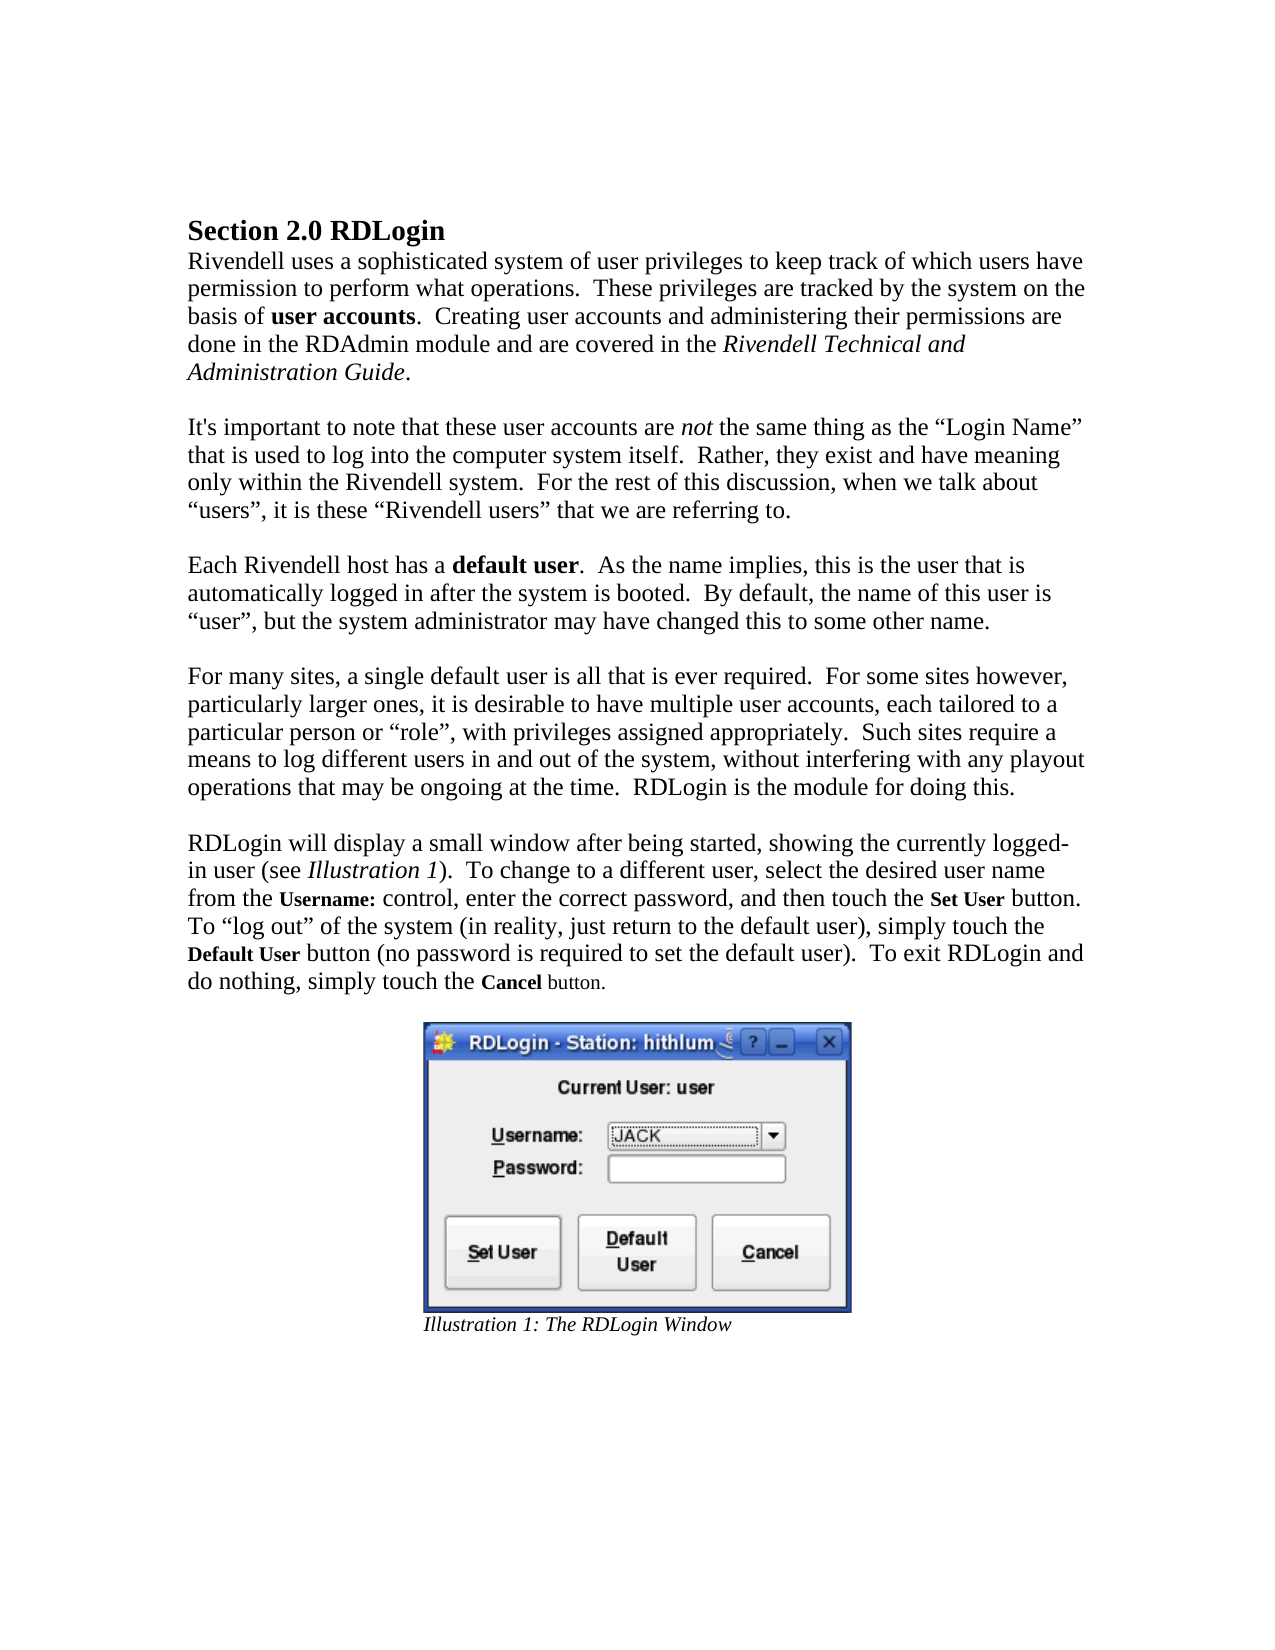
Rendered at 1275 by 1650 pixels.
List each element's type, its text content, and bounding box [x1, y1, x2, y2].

text Illustration 1: The RDLogin Window [423, 1313, 852, 1335]
text Rivendell uses a sophisticated system of user privileges to keep track of which users have permission to perform what operations. These privileges are tracked by the system on the basis of user accounts. Creating user accounts and administering their permissions are done in the RDAdmin module and are covered in the Rivendell Technical and Administration Guide. [187, 247, 1087, 385]
picture [423, 1022, 852, 1313]
text Section 2.0 RDLogin [187, 214, 1087, 247]
text RDLogin will display a small window after being started, showing the currently logged-in user (see Illustration 1). To change to a different user, select the desired user name from the Username: control, enter the correct password, and then touch the Set User button. To “log out” of the system (in reality, just return to the default user), simply touch the Default User button (no password is required to set the default user). To exit RDLogin and do nothing, simply touch the Cancel button. [187, 829, 1087, 995]
text For many sites, a single default user is all that is ever required. For some sites however, particularly larger ones, it is desirable to have multiple user accounts, each tailored to a particular person or “role”, with privileges assigned appropriately. Such sites require a means to log different users in and out of the system, without interfering with any playout operations that may be ongoing at the time. RDLogin is the module for doing this. [187, 662, 1087, 801]
text It's important to note that these user accounts are not the same thing as the “Login Name” that is used to log into the computer system itself. Rather, they exist and have meaning only within the Rivendell system. For the rest of this discussion, when we talk about “users”, it is these “Rivendell users” that we are referring to. [187, 413, 1087, 524]
text Each Rivendell host has a default user. As the name implies, this is the user that is automatically logged in after the system is booted. By default, the name of this user is “user”, but the system administrator may have changed this to some other name. [187, 552, 1087, 635]
